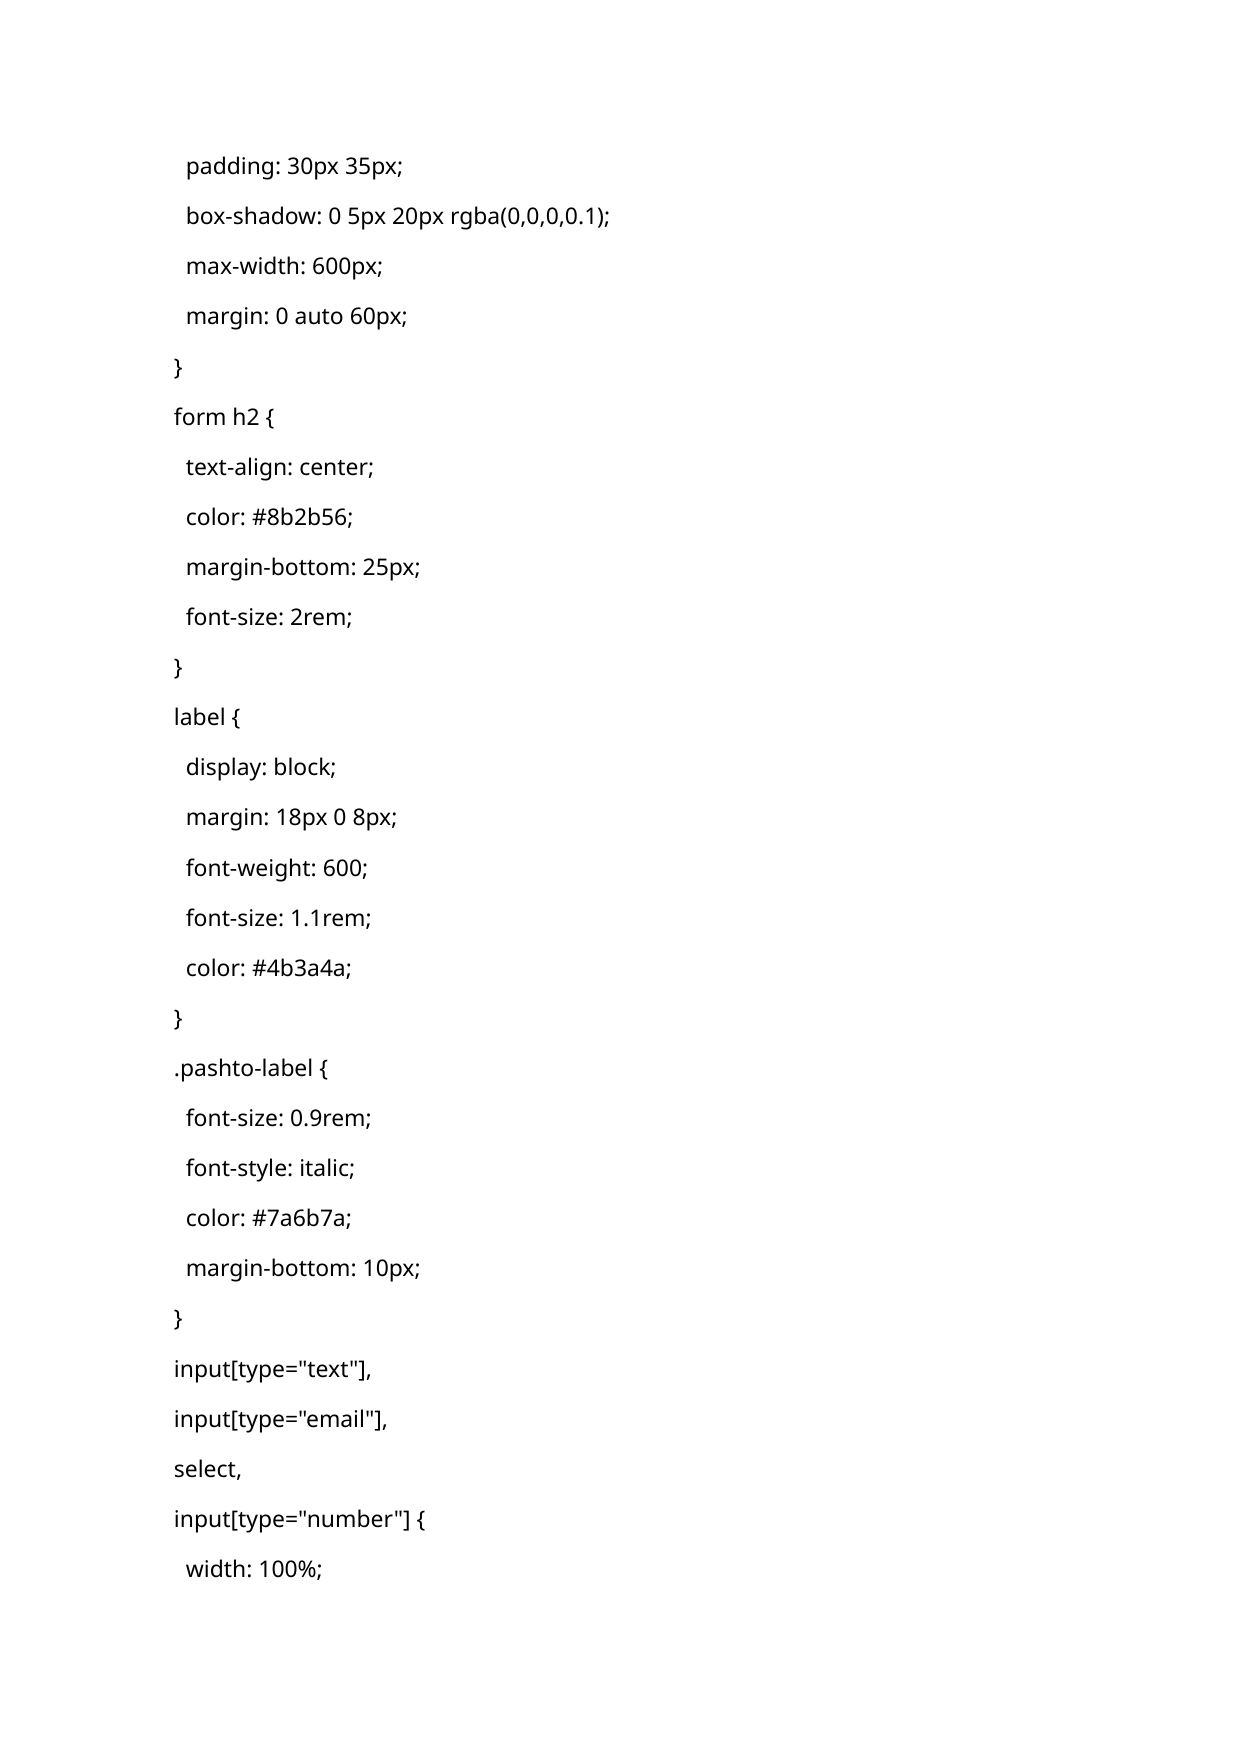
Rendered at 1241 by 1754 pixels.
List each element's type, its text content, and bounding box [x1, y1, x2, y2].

text margin: 0 auto 60px; [150, 300, 1090, 332]
text font-weight: 600; [150, 851, 1090, 883]
text font-size: 0.9rem; [150, 1102, 1090, 1133]
text label { [150, 701, 1090, 732]
text select, [150, 1453, 1090, 1484]
text color: #7a6b7a; [150, 1202, 1090, 1233]
text color: #4b3a4a; [150, 952, 1090, 983]
text text-align: center; [150, 451, 1090, 482]
text margin-bottom: 25px; [150, 551, 1090, 582]
text font-size: 1.1rem; [150, 902, 1090, 933]
text font-size: 2rem; [150, 601, 1090, 632]
text padding: 30px 35px; [150, 150, 1090, 181]
text input[type="text"], [150, 1352, 1090, 1384]
text } [150, 350, 1090, 382]
text input[type="email"], [150, 1403, 1090, 1434]
text box-shadow: 0 5px 20px rgba(0,0,0,0.1); [150, 200, 1090, 231]
text width: 100%; [150, 1553, 1090, 1584]
text input[type="number"] { [150, 1503, 1090, 1534]
text color: #8b2b56; [150, 501, 1090, 532]
text margin-bottom: 10px; [150, 1252, 1090, 1283]
text form h2 { [150, 401, 1090, 432]
text font-style: italic; [150, 1152, 1090, 1183]
text } [150, 1002, 1090, 1033]
text max-width: 600px; [150, 250, 1090, 281]
text margin: 18px 0 8px; [150, 801, 1090, 833]
text } [150, 1302, 1090, 1334]
text display: block; [150, 751, 1090, 782]
text .pashto-label { [150, 1052, 1090, 1083]
text } [150, 651, 1090, 682]
